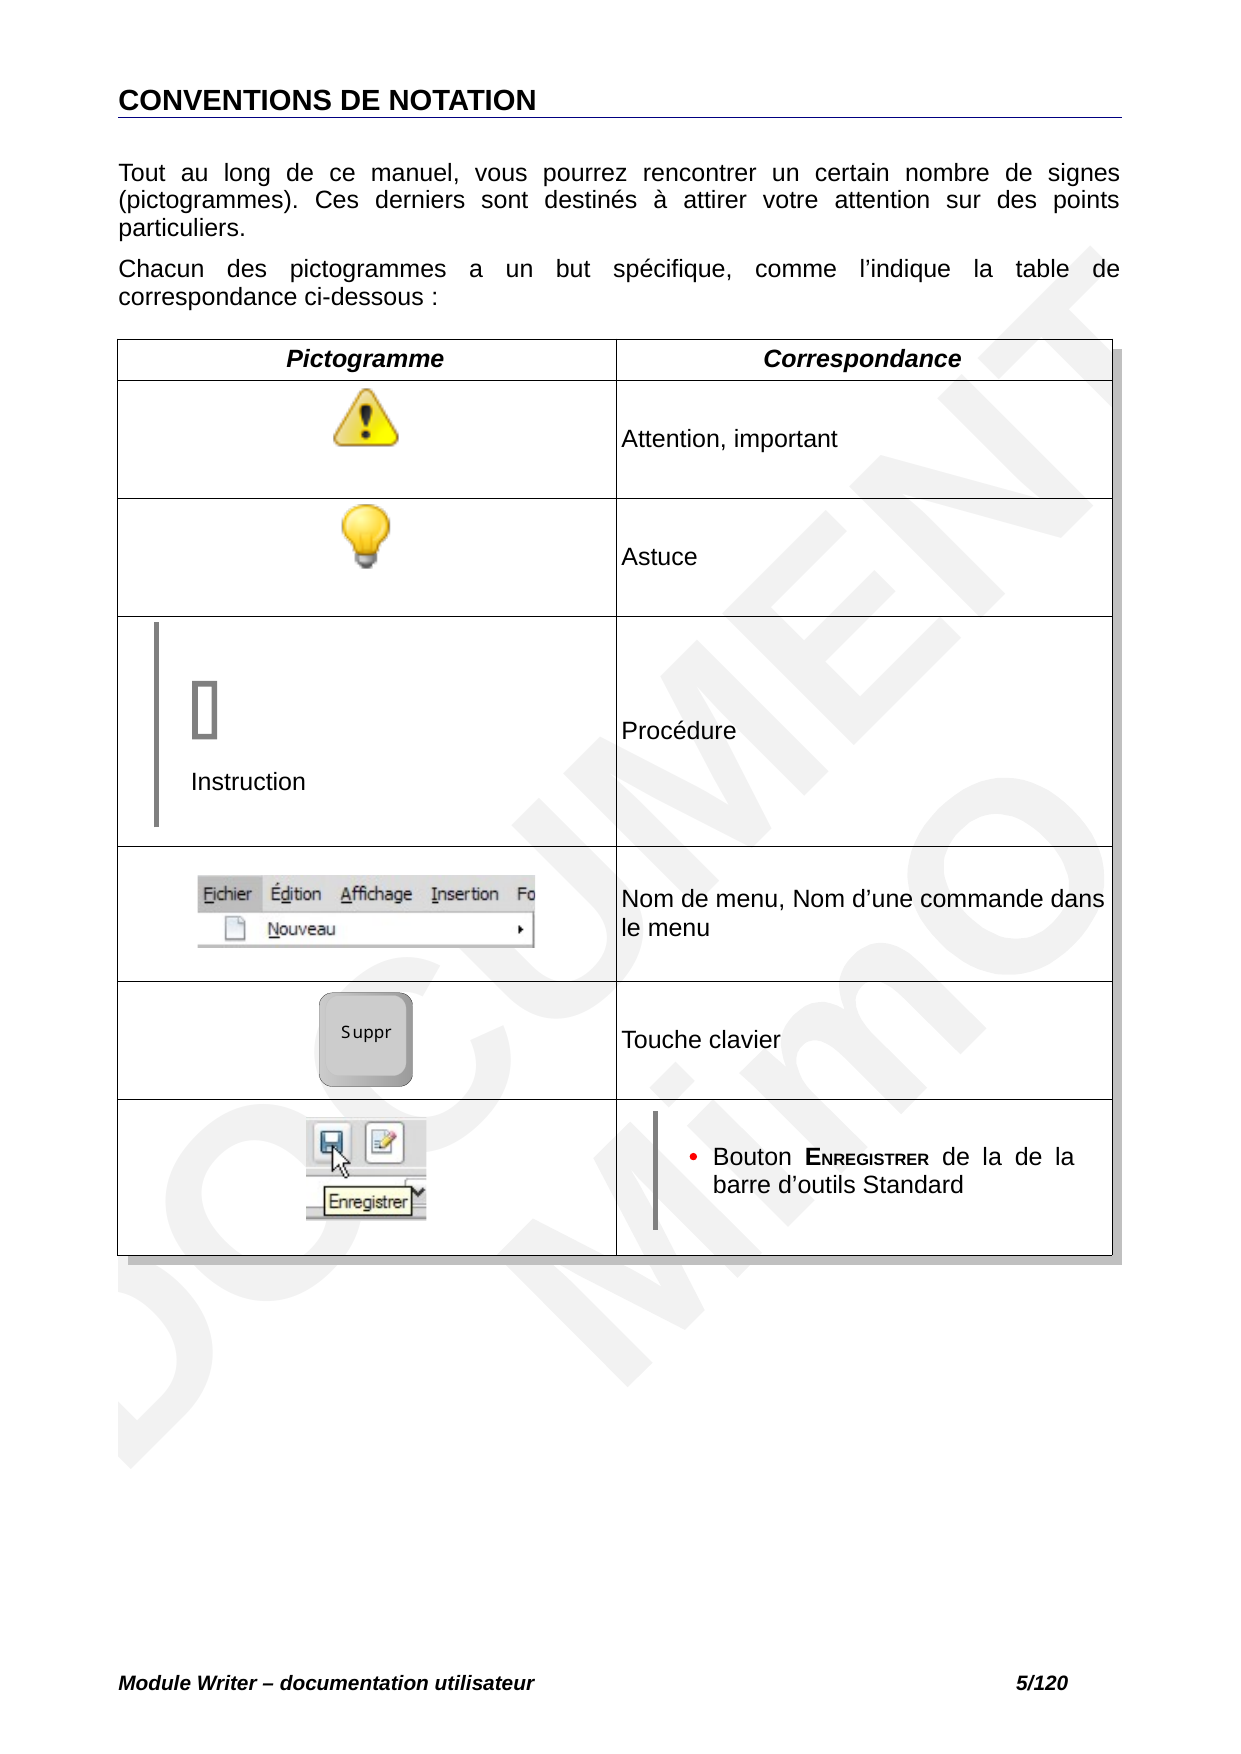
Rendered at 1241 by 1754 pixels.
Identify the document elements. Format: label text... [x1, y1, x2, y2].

text Chacun des pictogrammes a un but spécifique, comme l’indique la table de correspondance ci-dessous : [118, 255, 1122, 311]
table_header Correspondance [617, 340, 1112, 379]
table_cell [118, 381, 616, 498]
picture [332, 503, 400, 571]
table_header Pictogramme [118, 340, 616, 379]
table_cell [118, 982, 616, 1099]
table_cell Attention, important [617, 381, 1112, 498]
table_cell [118, 847, 616, 947]
table_cell [118, 504, 616, 616]
table_cell 8 Instruction [118, 617, 616, 846]
picture [332, 385, 400, 453]
table_cell Nom de menu, Nom d’une commande dans le menu [617, 847, 1112, 981]
text Tout au long de ce manuel, vous pourrez rencontrer un certain nombre de signes (pictogrammes). Ces derniers sont destinés à attirer votre attention sur des points particuliers. [118, 158, 1122, 242]
picture [197, 875, 536, 948]
table_cell Astuce [617, 499, 1112, 616]
table_cell [118, 948, 616, 981]
table_cell Bouton Enregistrer de la de la barre d’outils Standard [617, 1100, 1112, 1255]
subtitle CONVENTIONS DE NOTATION [118, 84, 1122, 117]
table_cell [118, 499, 616, 503]
table_cell Touche clavier [617, 982, 1112, 1099]
table_cell Procédure [617, 617, 1112, 846]
picture [306, 1117, 427, 1221]
table_cell [118, 1100, 616, 1255]
